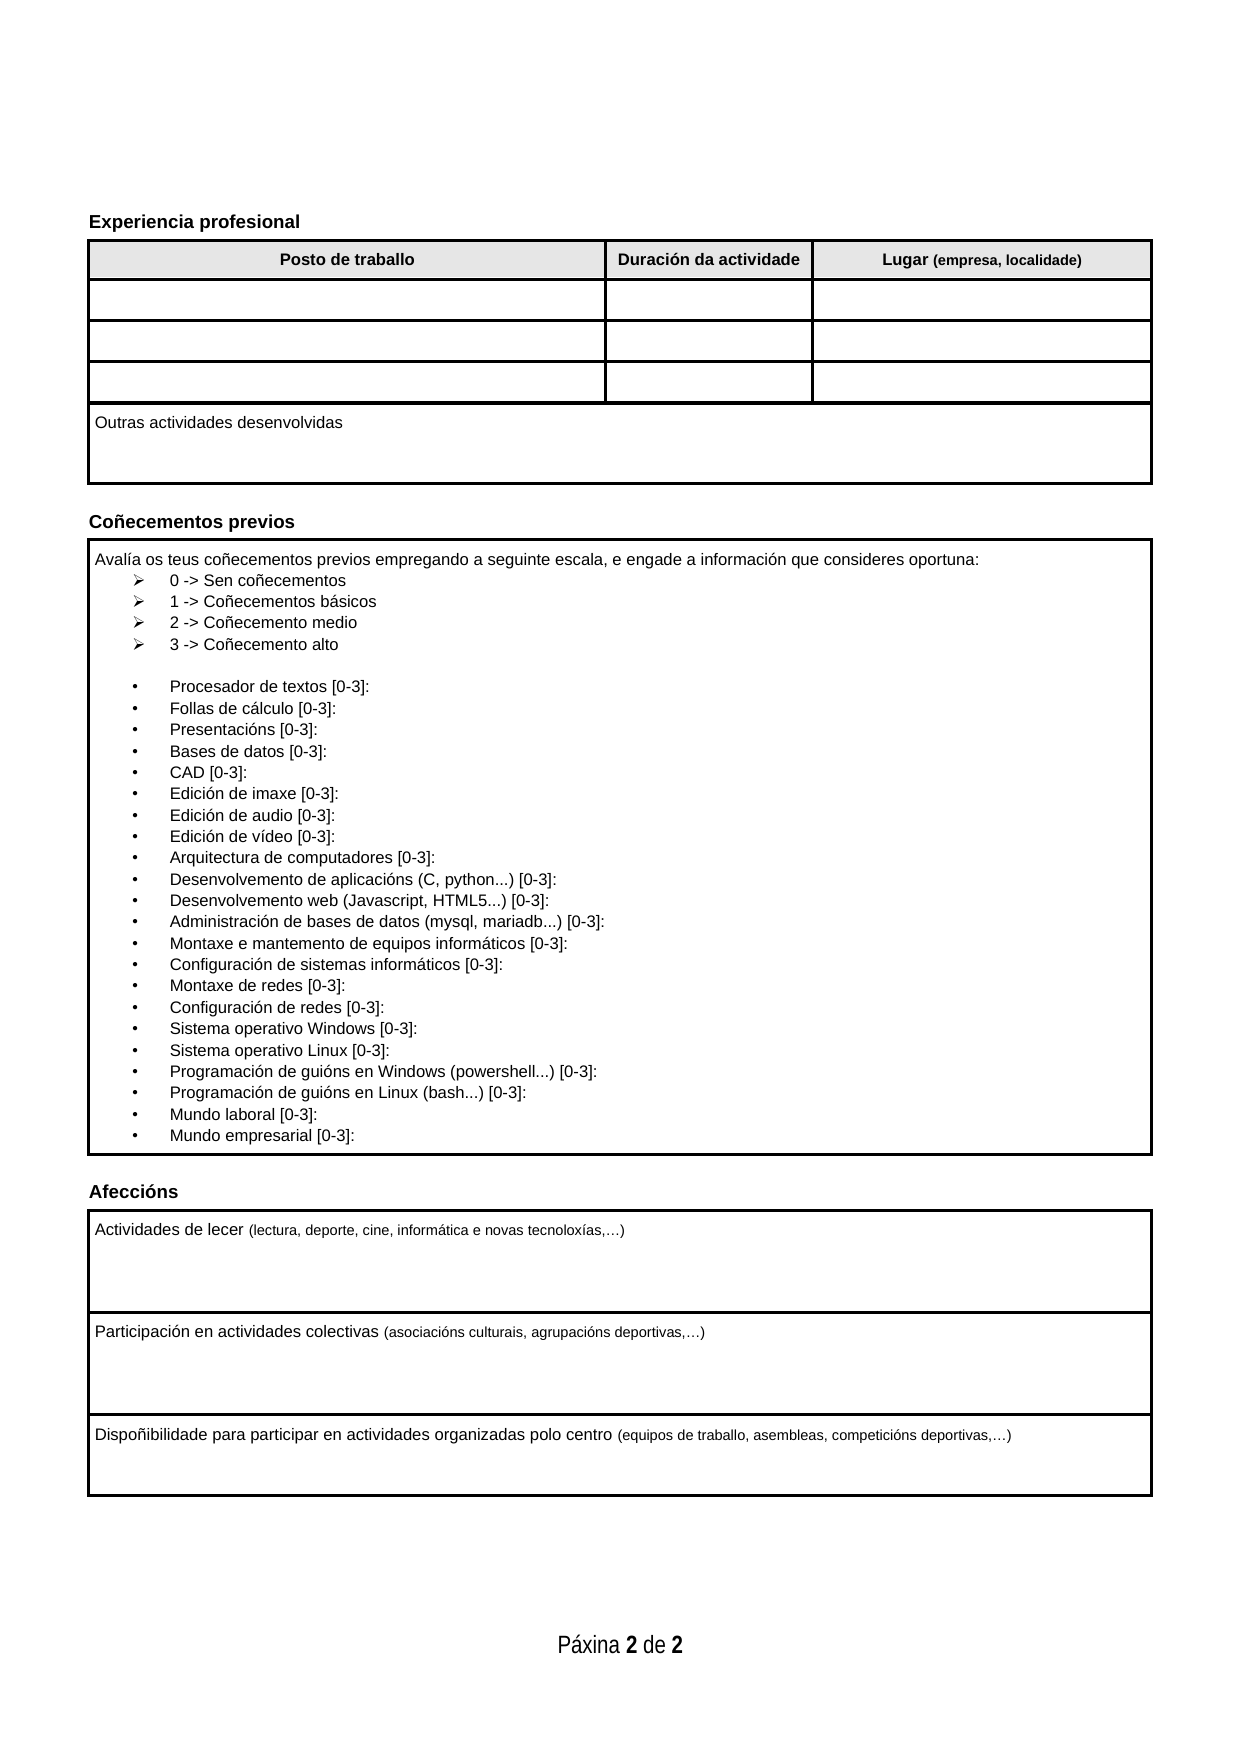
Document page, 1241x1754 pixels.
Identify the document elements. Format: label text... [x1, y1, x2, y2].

table_header Avalía os teus coñecementos previos empregando a seguinte escala, e engade a información que consideres oportuna: 0 -> Sen coñecementos 1 -> Coñecementos básicos 2 -> Coñecemento medio 3 -> Coñecemento alto Procesador de textos [0-3]: Follas de cálculo [0-3]: Presentacións [0-3]: Bases de datos [0-3]: CAD [0-3]: Edición de imaxe [0-3]: Edición de audio [0-3]: Edición de vídeo [0-3]: Arquitectura de computadores [0-3]: Desenvolvemento de aplicacións (C, python...) [0-3]: Desenvolvemento web (Javascript, HTML5...) [0-3]: Administración de bases de datos (mysql, mariadb...) [0-3]: Montaxe e mantemento de equipos informáticos [0-3]: Configuración de sistemas informáticos [0-3]: Montaxe de redes [0-3]: Configuración de redes [0-3]: Sistema operativo Windows [0-3]: Sistema operativo Linux [0-3]: Programación de guións en Windows (powershell...) [0-3]: Programación de guións en Linux (bash...) [0-3]: Mundo laboral [0-3]: Mundo empresarial [0-3]: [90, 541, 1150, 1153]
table_cell Outras actividades desenvolvidas [90, 405, 1150, 482]
table_cell [90, 363, 604, 401]
table_header Lugar (empresa, localidade) [814, 242, 1150, 277]
table_header Actividades de lecer (lectura, deporte, cine, informática e novas tecnoloxías,…) [90, 1212, 1150, 1311]
table_cell [814, 322, 1150, 360]
table_cell [814, 363, 1150, 401]
text Afeccións [89, 1181, 1152, 1203]
table_cell [90, 322, 604, 360]
table_cell Dispoñibilidade para participar en actividades organizadas polo centro (equipos de traballo, asembleas, competicións deportivas,…) [90, 1416, 1150, 1494]
text Coñecementos previos [89, 510, 1152, 532]
table_header Duración da actividade [607, 242, 811, 277]
table_cell [607, 281, 811, 319]
table_header Posto de traballo [90, 242, 604, 277]
table_cell [607, 322, 811, 360]
table_cell [90, 281, 604, 319]
text Experiencia profesional [89, 211, 1152, 233]
table_cell [814, 281, 1150, 319]
table_cell [607, 363, 811, 401]
table_cell Participación en actividades colectivas (asociacións culturais, agrupacións deportivas,…) [90, 1314, 1150, 1413]
